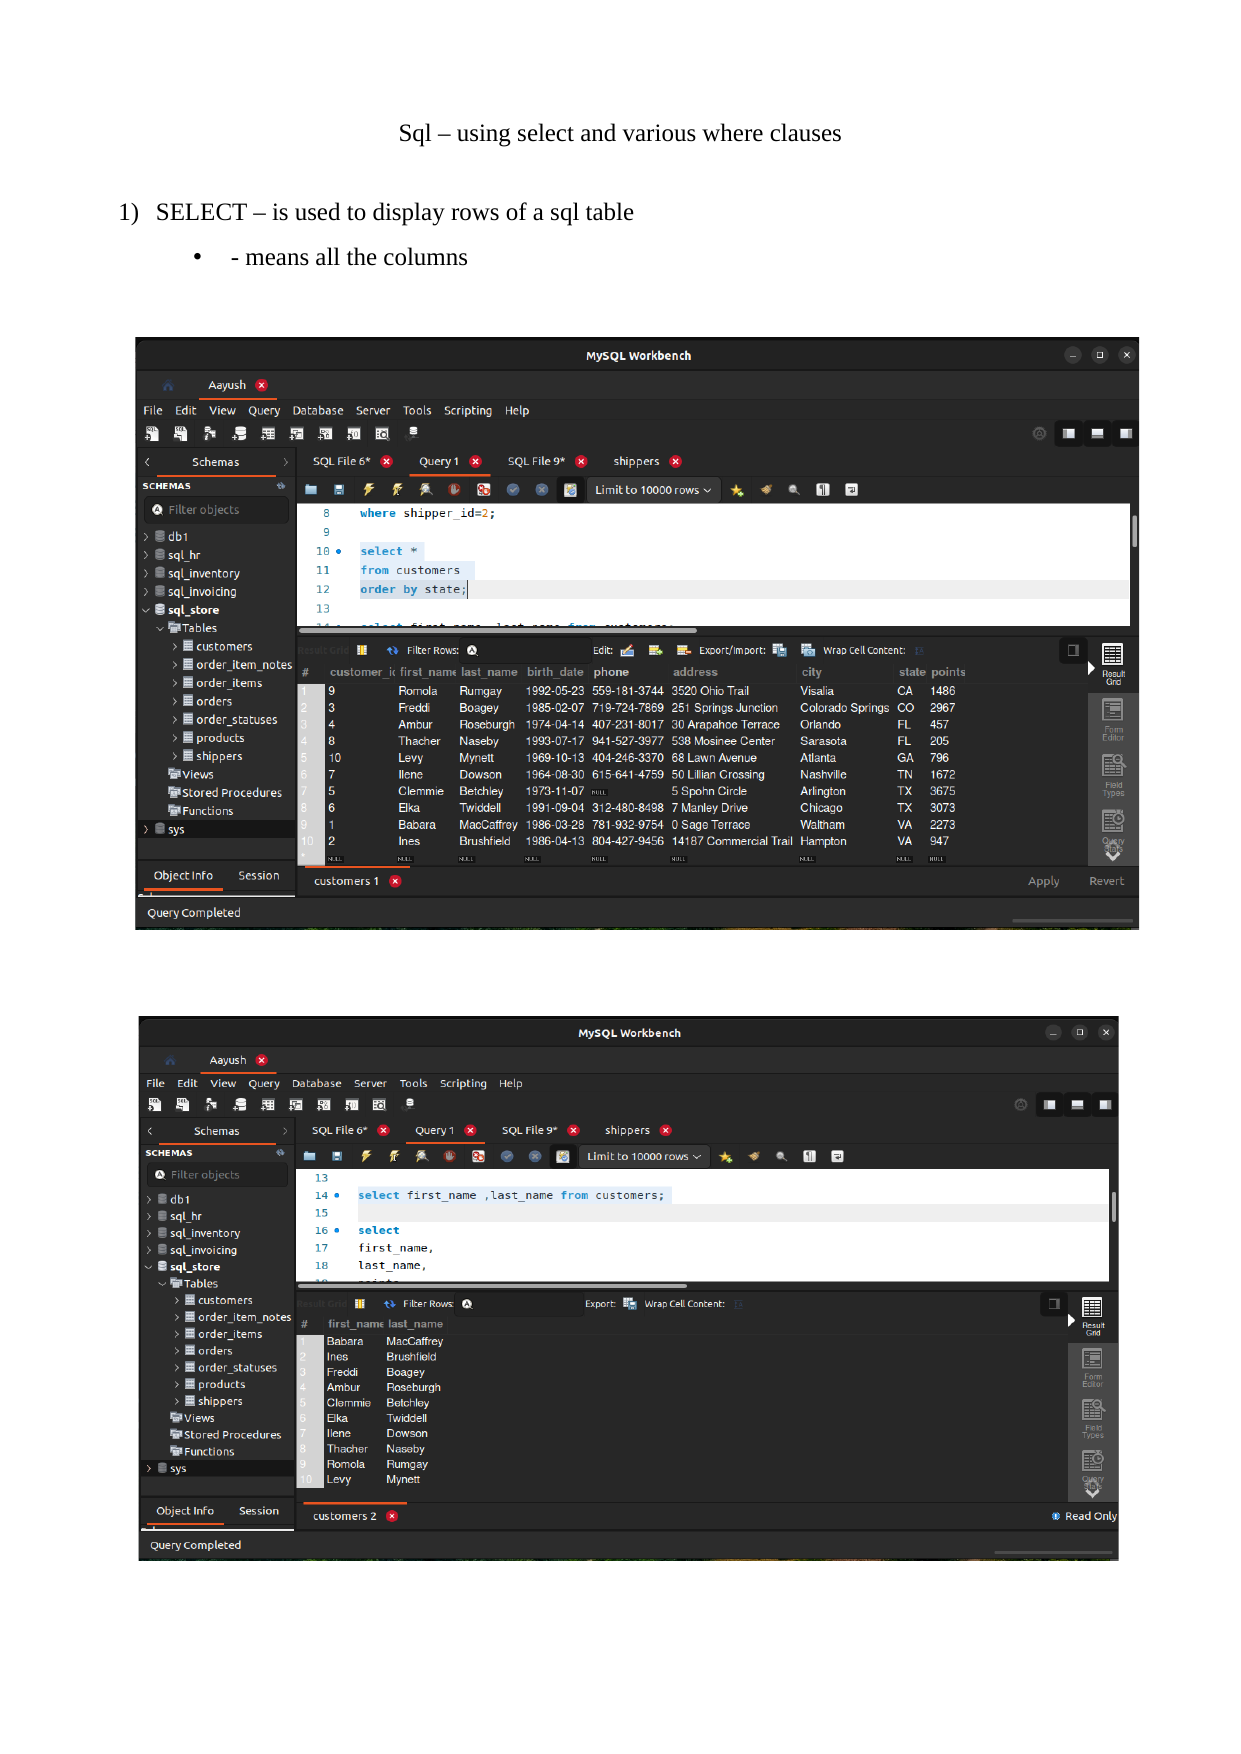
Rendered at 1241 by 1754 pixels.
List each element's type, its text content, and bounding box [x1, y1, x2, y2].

picture [138, 1016, 1119, 1561]
picture [135, 337, 1140, 930]
text Sql – using select and various where clauses [118, 118, 1122, 147]
text 1) SELECT – is used to display rows of a sql table [118, 197, 1122, 226]
list • - means all the columns [193, 242, 1122, 271]
